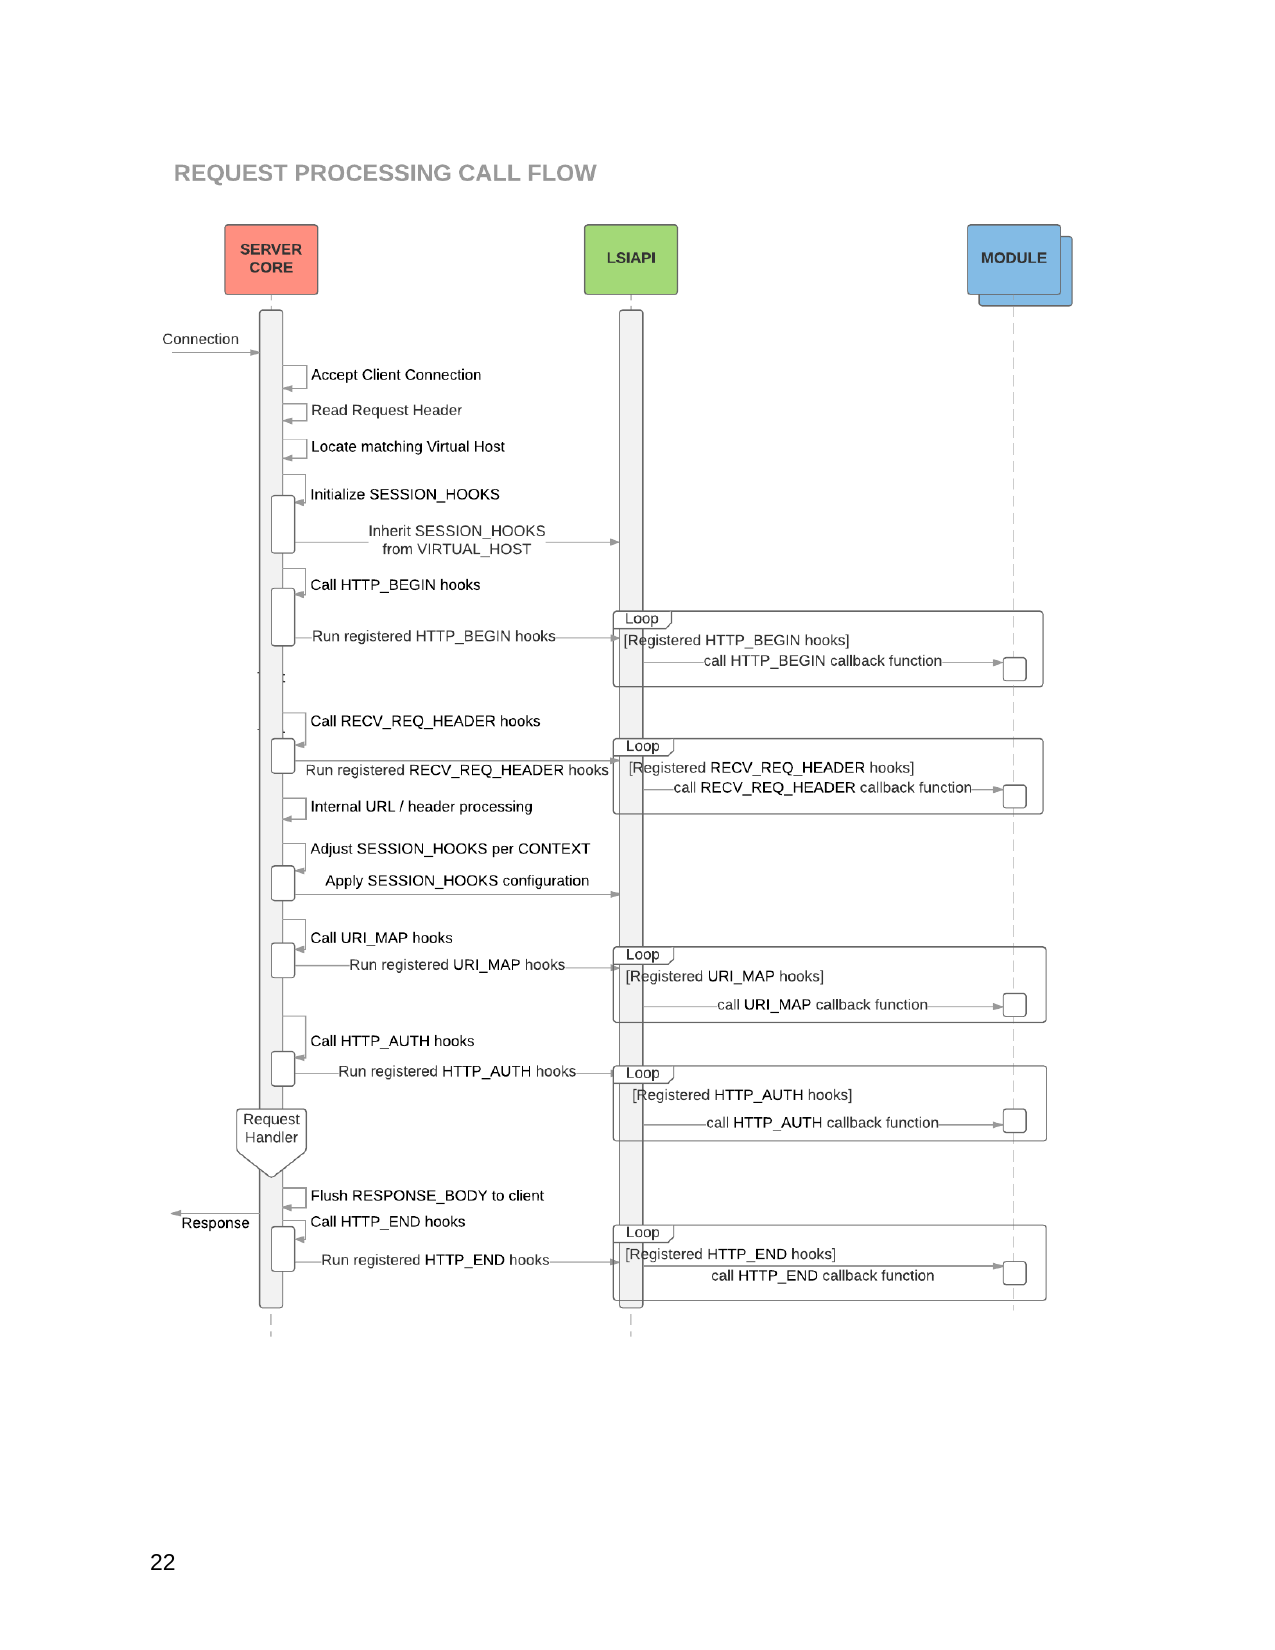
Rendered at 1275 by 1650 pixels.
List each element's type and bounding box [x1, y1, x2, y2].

picture [150, 150, 1107, 1371]
